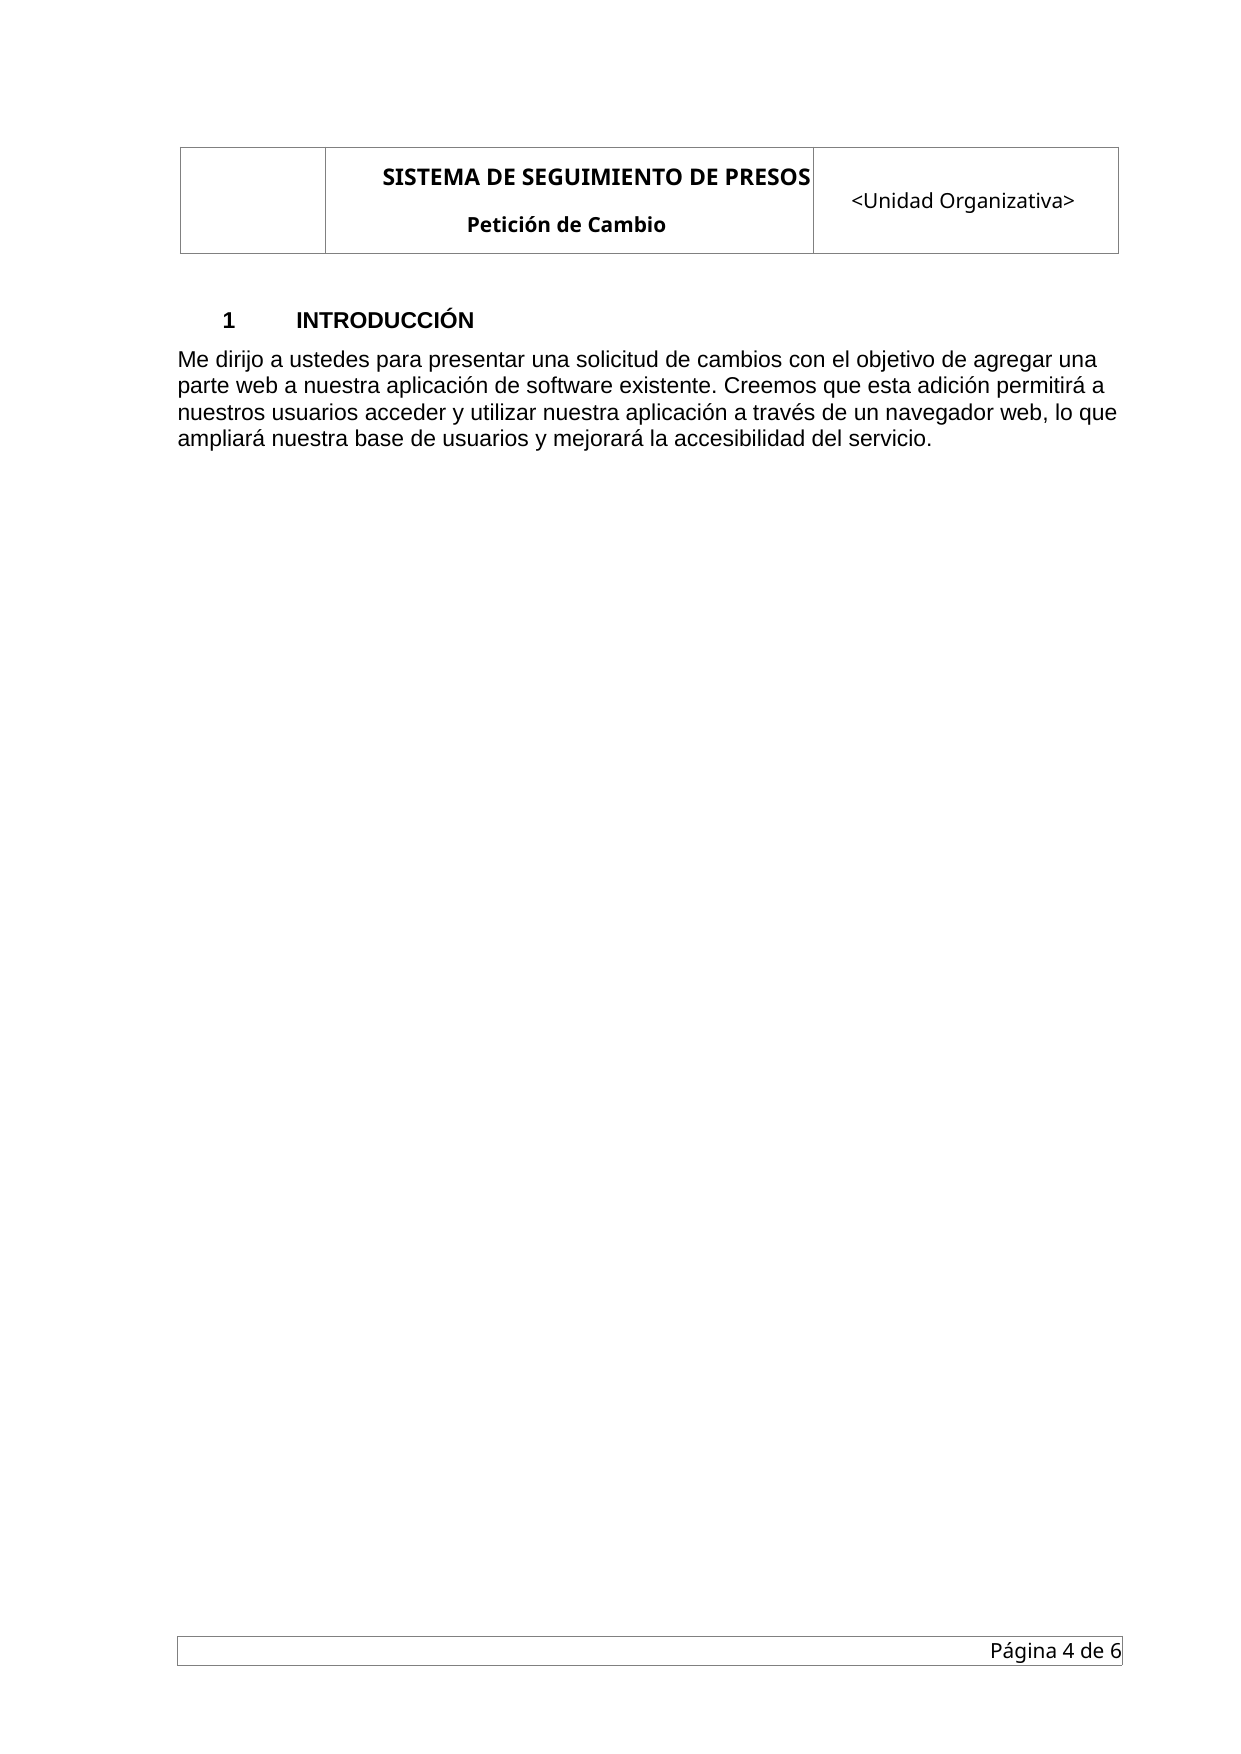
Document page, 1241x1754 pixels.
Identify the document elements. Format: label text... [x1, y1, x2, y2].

text Me dirijo a ustedes para presentar una solicitud de cambios con el objetivo de agregar una parte web a nuestra aplicación de software existente. Creemos que esta adición permitirá a nuestros usuarios acceder y utilizar nuestra aplicación a través de un navegador web, lo que ampliará nuestra base de usuarios y mejorará la accesibilidad del servicio. [177, 346, 1122, 451]
subtitle INTRODUCCIÓN [222, 307, 1122, 333]
